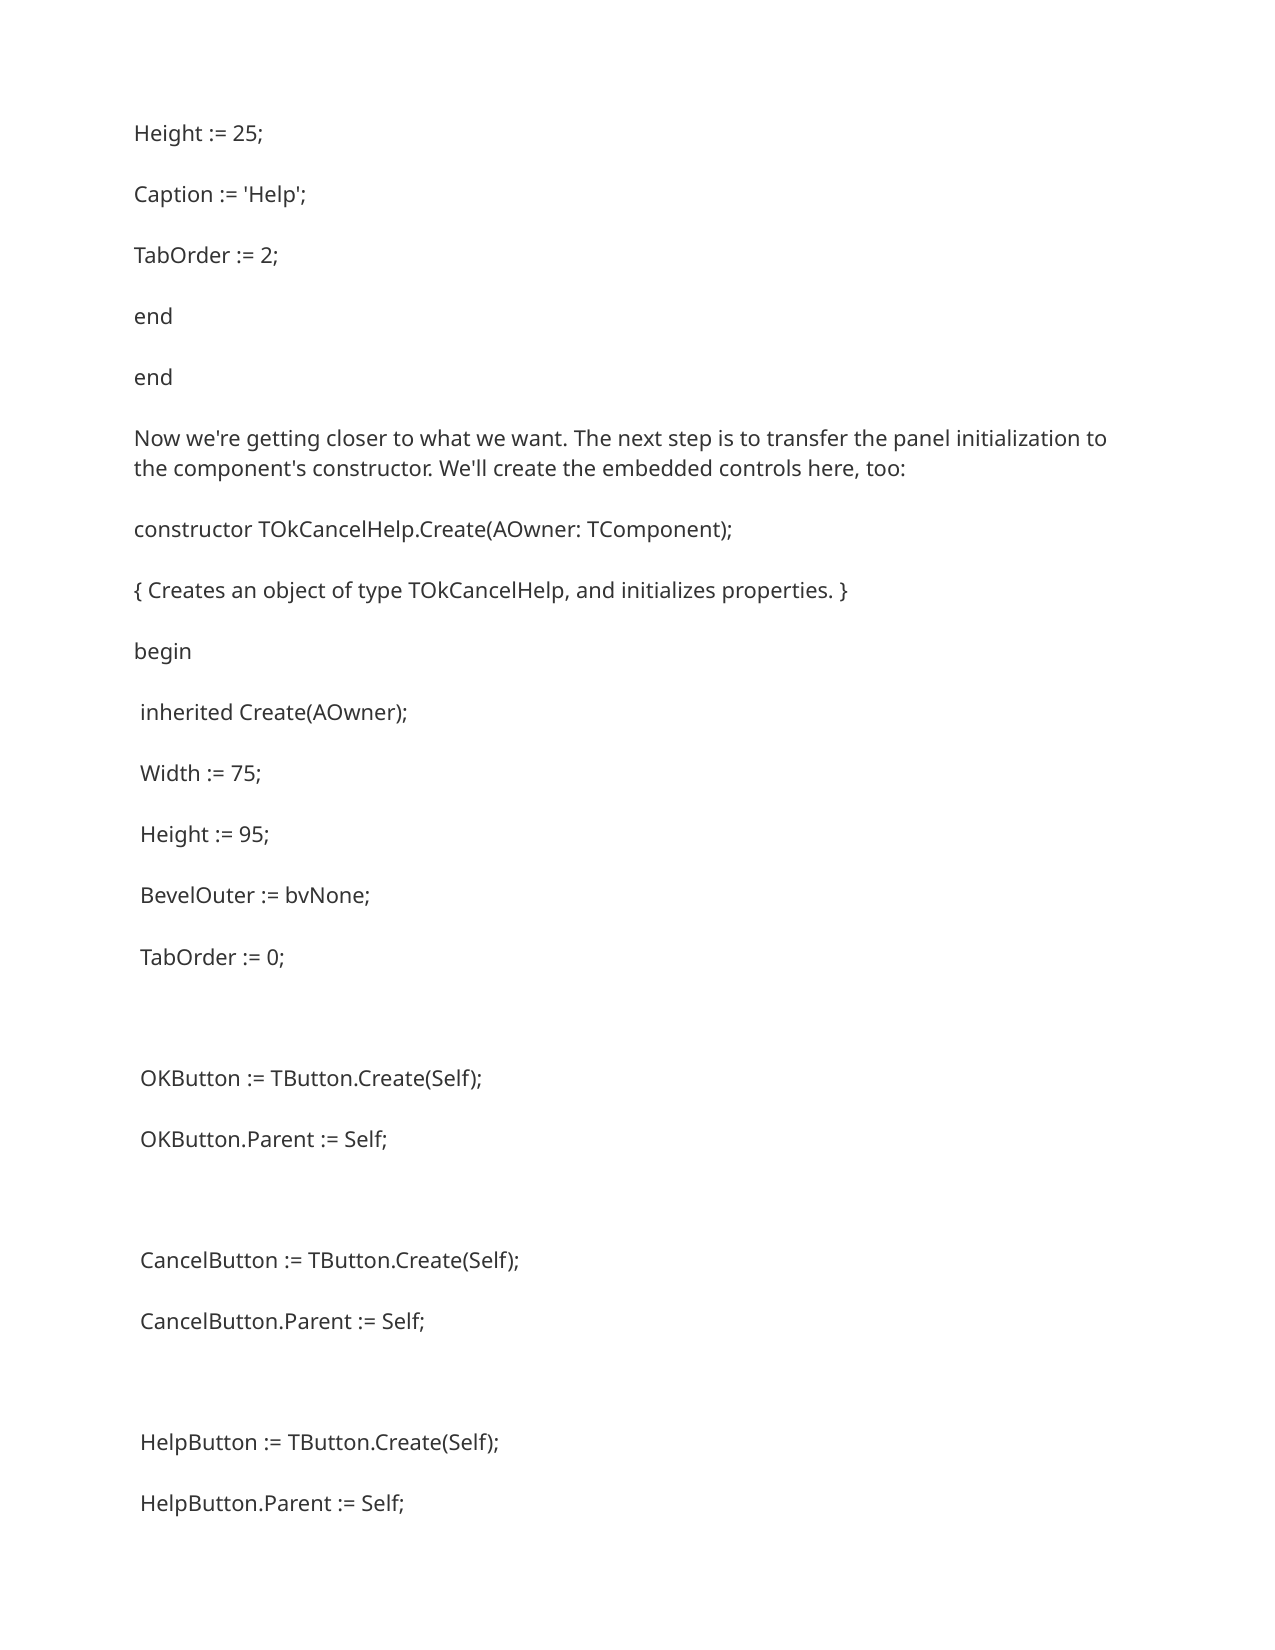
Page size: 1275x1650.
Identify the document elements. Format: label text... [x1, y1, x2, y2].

text HelpButton := TButton.Create(Self); [134, 1427, 1141, 1456]
text begin [134, 636, 1141, 666]
text CancelButton.Parent := Self; [134, 1306, 1141, 1335]
text CancelButton := TButton.Create(Self); [134, 1244, 1141, 1274]
text HelpButton.Parent := Self; [134, 1488, 1141, 1517]
text Caption := 'Help'; [134, 179, 1141, 209]
text TabOrder := 0; [134, 941, 1141, 971]
text TabOrder := 2; [134, 240, 1141, 270]
text { Creates an object of type TOkCancelHelp, and initializes properties. } [134, 575, 1141, 605]
text Height := 25; [134, 118, 1141, 148]
text inherited Create(AOwner); [134, 697, 1141, 727]
text Height := 95; [134, 819, 1141, 849]
text end [134, 301, 1141, 331]
text constructor TOkCancelHelp.Create(AOwner: TComponent); [134, 514, 1141, 544]
text BevelOuter := bvNone; [134, 880, 1141, 910]
text Width := 75; [134, 758, 1141, 788]
text OKButton := TButton.Create(Self); [134, 1062, 1141, 1092]
text OKButton.Parent := Self; [134, 1123, 1141, 1153]
text Now we're getting closer to what we want. The next step is to transfer the panel initialization to the component's constructor. We'll create the embedded controls here, too: [134, 423, 1141, 483]
text end [134, 362, 1141, 392]
